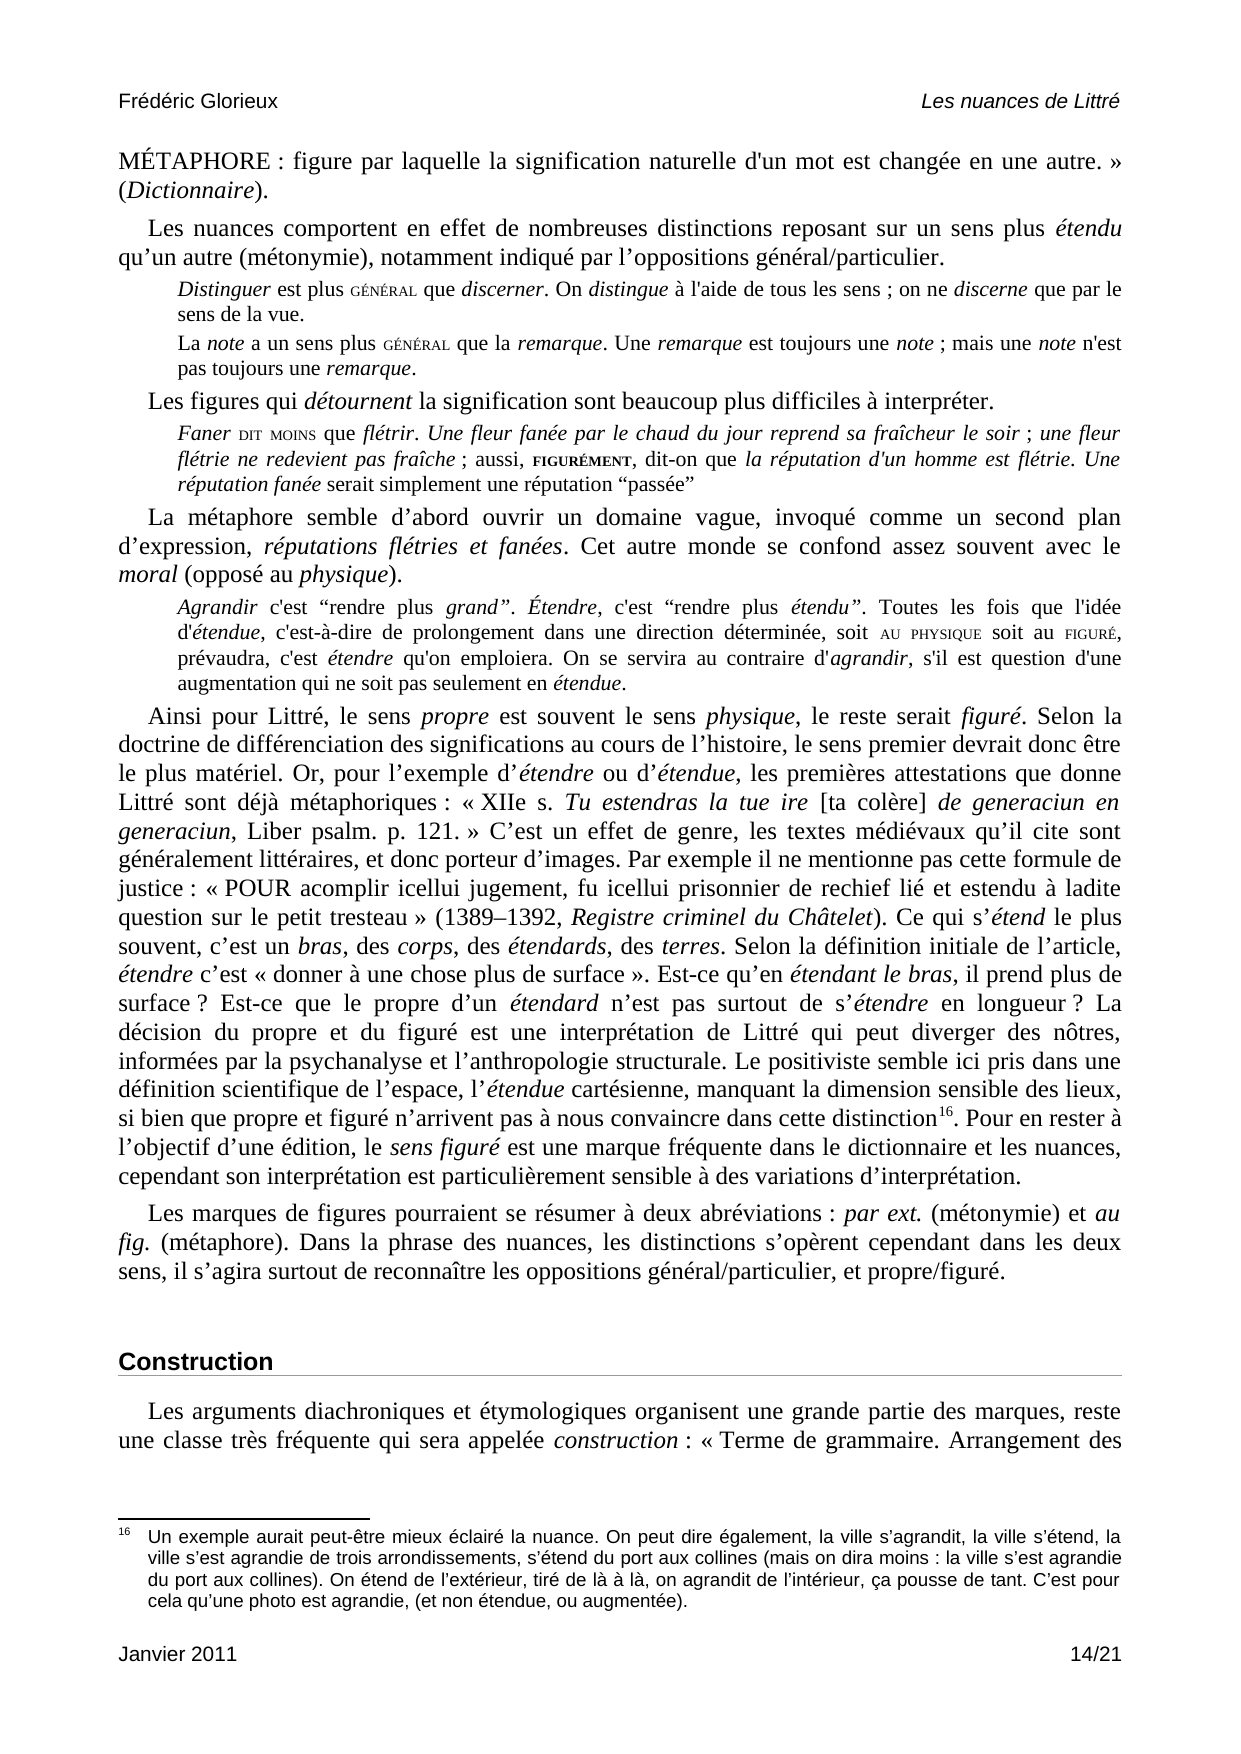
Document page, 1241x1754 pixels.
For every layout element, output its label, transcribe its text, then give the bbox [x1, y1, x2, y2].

text La note a un sens plus général que la remarque. Une remarque est toujours une note ; mais une note n'est pas toujours une remarque. [177, 329, 1122, 380]
subtitle Construction [118, 1347, 1122, 1375]
text Agrandir c'est “rendre plus grand”. Étendre, c'est “rendre plus étendu”. Toutes les fois que l'idée d'étendue, c'est-à-dire de prolongement dans une direction déterminée, soit au physique soit au figuré, prévaudra, c'est étendre qu'on emploiera. On se servira au contraire d'agrandir, s'il est question d'une augmentation qui ne soit pas seulement en étendue. [177, 594, 1122, 695]
text Les marques de figures pourraient se résumer à deux abréviations : par ext. (métonymie) et au fig. (métaphore). Dans la phrase des nuances, les distinctions s’opèrent cependant dans les deux sens, il s’agira surtout de reconnaître les oppositions général/particulier, et propre/figuré. [118, 1198, 1122, 1285]
text Les nuances comportent en effet de nombreuses distinctions reposant sur un sens plus étendu qu’un autre (métonymie), notamment indiqué par l’oppositions général/particulier. [118, 213, 1122, 270]
text Ainsi pour Littré, le sens propre est souvent le sens physique, le reste serait figuré. Selon la doctrine de différenciation des significations au cours de l’histoire, le sens premier devrait donc être le plus matériel. Or, pour l’exemple d’étendre ou d’étendue, les premières attestations que donne Littré sont déjà métaphoriques : « XIIe s. Tu estendras la tue ire [ta colère] de generaciun en generaciun, Liber psalm. p. 121. » C’est un effet de genre, les textes médiévaux qu’il cite sont généralement littéraires, et donc porteur d’images. Par exemple il ne mentionne pas cette formule de justice : « POUR acomplir icellui jugement, fu icellui prisonnier de rechief lié et estendu à ladite question sur le petit tresteau » (1389–1392, Registre criminel du Châtelet). Ce qui s’étend le plus souvent, c’est un bras, des corps, des étendards, des terres. Selon la définition initiale de l’article, étendre c’est « donner à une chose plus de surface ». Est-ce qu’en étendant le bras, il prend plus de surface ? Est-ce que le propre d’un étendard n’est pas surtout de s’étendre en longueur ? La décision du propre et du figuré est une interprétation de Littré qui peut diverger des nôtres, informées par la psychanalyse et l’anthropologie structurale. Le positiviste semble ici pris dans une définition scientifique de l’espace, l’étendue cartésienne, manquant la dimension sensible des lieux, si bien que propre et figuré n’arrivent pas à nous convaincre dans cette distinction. Pour en rester à l’objectif d’une édition, le sens figuré est une marque fréquente dans le dictionnaire et les nuances, cependant son interprétation est particulièrement sensible à des variations d’interprétation. [118, 701, 1122, 1189]
text MÉTAPHORE : figure par laquelle la signification naturelle d'un mot est changée en une autre. » (Dictionnaire). [118, 146, 1122, 204]
text Les figures qui détournent la signification sont beaucoup plus difficiles à interpréter. [118, 386, 1122, 414]
text La métaphore semble d’abord ouvrir un domaine vague, invoqué comme un second plan d’expression, réputations flétries et fanées. Cet autre monde se confond assez souvent avec le moral (opposé au physique). [118, 502, 1122, 588]
text Distinguer est plus général que discerner. On distingue à l'aide de tous les sens ; on ne discerne que par le sens de la vue. [177, 276, 1122, 327]
text Un exemple aurait peut-être mieux éclairé la nuance. On peut dire également, la ville s’agrandit, la ville s’étend, la ville s’est agrandie de trois arrondissements, s’étend du port aux collines (mais on dira moins : la ville s’est agrandie du port aux collines). On étend de l’extérieur, tiré de là à là, on agrandit de l’intérieur, ça pousse de tant. C’est pour cela qu’une photo est agrandie, (et non étendue, ou augmentée). [118, 1525, 1122, 1612]
text Les arguments diachroniques et étymologiques organisent une grande partie des marques, reste une classe très fréquente qui sera appelée construction : « Terme de grammaire. Arrangement des [118, 1396, 1122, 1482]
text Faner dit moins que flétrir. Une fleur fanée par le chaud du jour reprend sa fraîcheur le soir ; une fleur flétrie ne redevient pas fraîche ; aussi, figurément, dit-on que la réputation d'un homme est flétrie. Une réputation fanée serait simplement une réputation “passée” [177, 420, 1122, 496]
